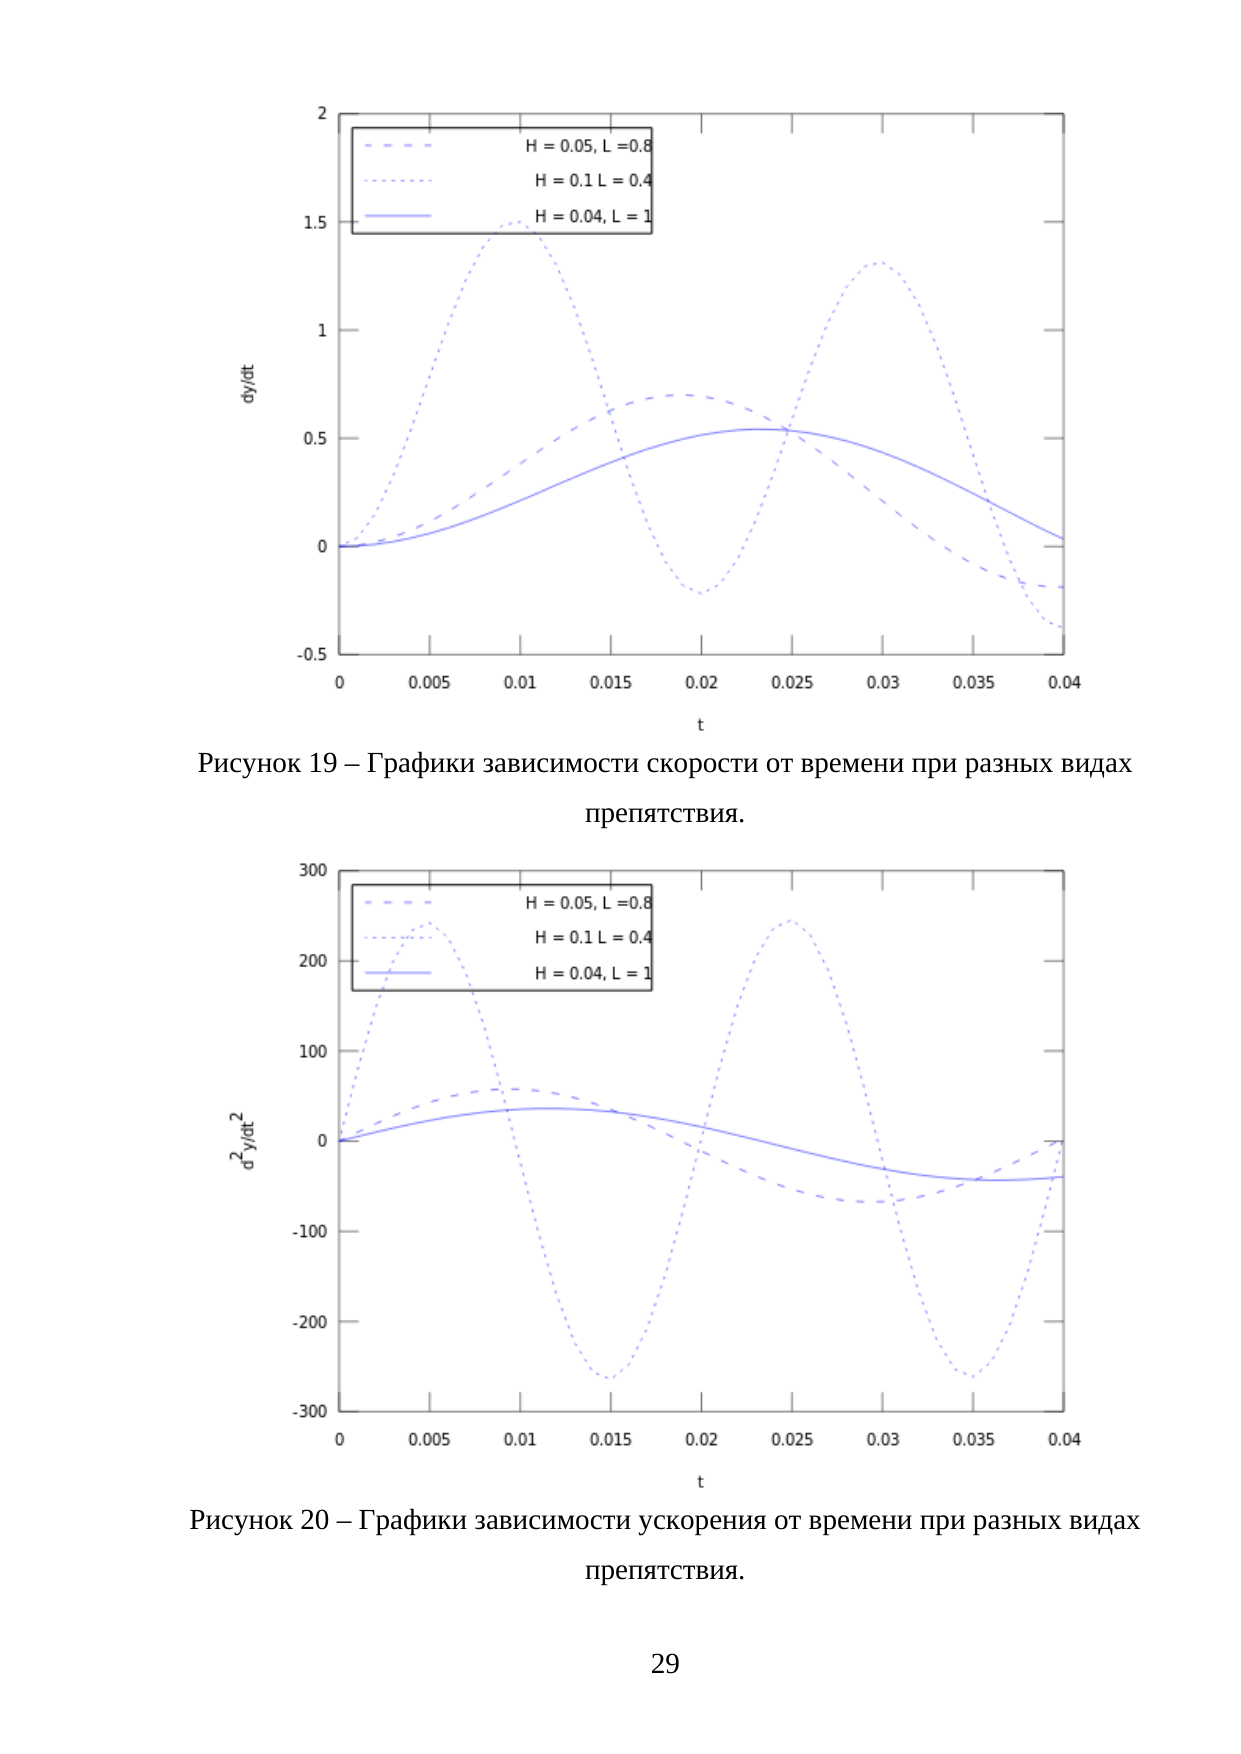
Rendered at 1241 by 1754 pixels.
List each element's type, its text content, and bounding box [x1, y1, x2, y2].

list Рисунок 19 – Графики зависимости скорости от времени при разных видах препятствия. [177, 189, 1153, 829]
picture [227, 88, 1103, 745]
picture [227, 845, 1103, 1502]
list Рисунок 20 – Графики зависимости ускорения от времени при разных видах препятствия. [177, 896, 1153, 1586]
